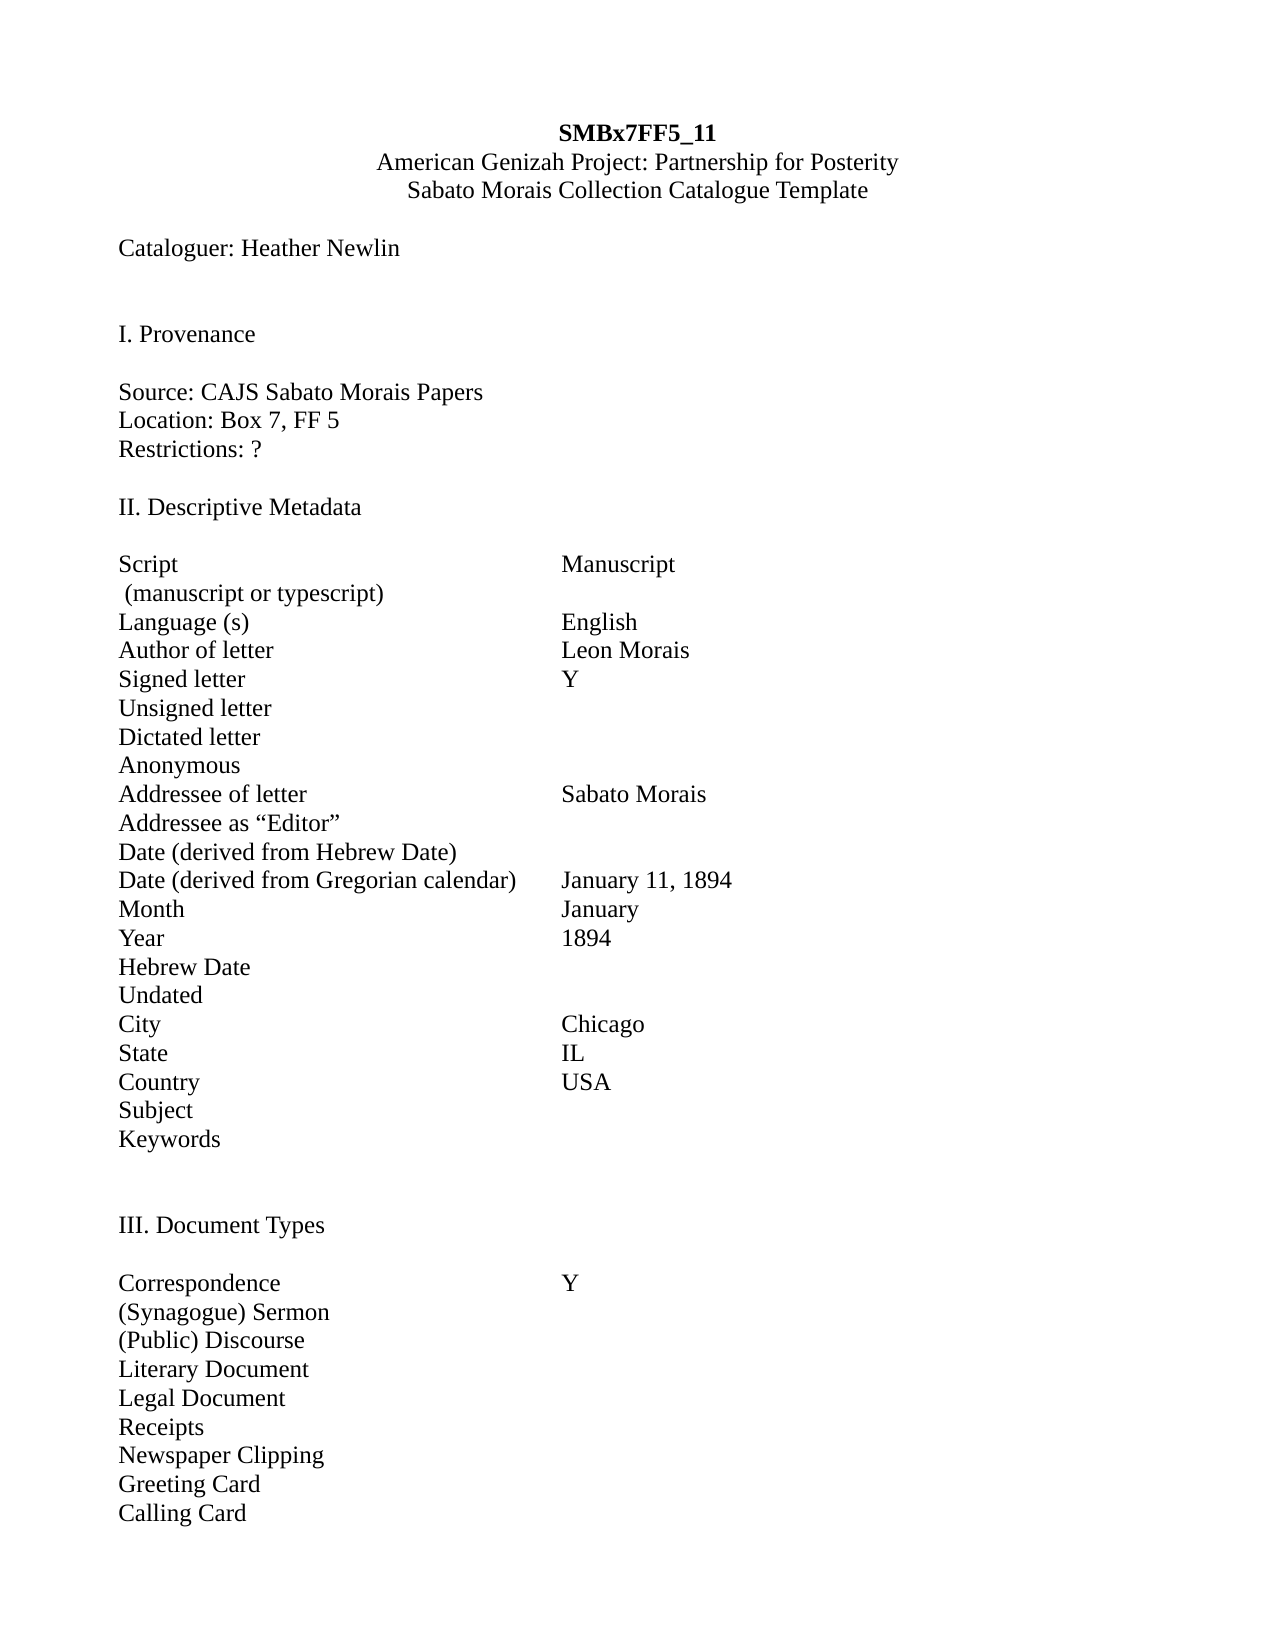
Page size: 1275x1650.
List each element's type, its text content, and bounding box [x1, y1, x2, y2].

text Country USA [118, 1067, 1157, 1096]
text Signed letter Y [118, 664, 1157, 693]
text Dictated letter [118, 722, 1157, 751]
text Author of letter Leon Morais [118, 636, 1157, 664]
text Keywords [118, 1124, 1157, 1153]
text (Synagogue) Sermon [118, 1297, 1157, 1326]
text Source: CAJS Sabato Morais Papers [118, 377, 1157, 406]
text Language (s) English [118, 607, 1157, 636]
text Subject [118, 1096, 1157, 1124]
text Calling Card [118, 1498, 1157, 1527]
text SMBx7FF5_11 [118, 118, 1157, 147]
text (Public) Discourse [118, 1326, 1157, 1354]
text Sabato Morais Collection Catalogue Template [118, 176, 1157, 204]
text (manuscript or typescript) [118, 578, 1157, 607]
text Hebrew Date [118, 952, 1157, 981]
text American Genizah Project: Partnership for Posterity [118, 147, 1157, 176]
text III. Document Types [118, 1211, 1157, 1239]
text Newspaper Clipping [118, 1441, 1157, 1469]
text City Chicago [118, 1009, 1157, 1038]
text State IL [118, 1038, 1157, 1067]
text Month January [118, 894, 1157, 923]
text II. Descriptive Metadata [118, 492, 1157, 521]
text Anonymous [118, 751, 1157, 779]
text Script Manuscript [118, 549, 1157, 578]
text Literary Document [118, 1354, 1157, 1383]
text Year 1894 [118, 923, 1157, 952]
text Date (derived from Hebrew Date) [118, 837, 1157, 866]
text Greeting Card [118, 1469, 1157, 1498]
text Date (derived from Gregorian calendar) January 11, 1894 [118, 866, 1157, 894]
text Cataloguer: Heather Newlin [118, 233, 1157, 262]
text Location: Box 7, FF 5 [118, 406, 1157, 434]
text Unsigned letter [118, 693, 1157, 722]
text Undated [118, 981, 1157, 1009]
text Receipts [118, 1412, 1157, 1441]
text Addressee as “Editor” [118, 808, 1157, 837]
text Restrictions: ? [118, 434, 1157, 463]
text Addressee of letter Sabato Morais [118, 779, 1157, 808]
text Legal Document [118, 1383, 1157, 1412]
text Correspondence Y [118, 1268, 1157, 1297]
text I. Provenance [118, 319, 1157, 348]
